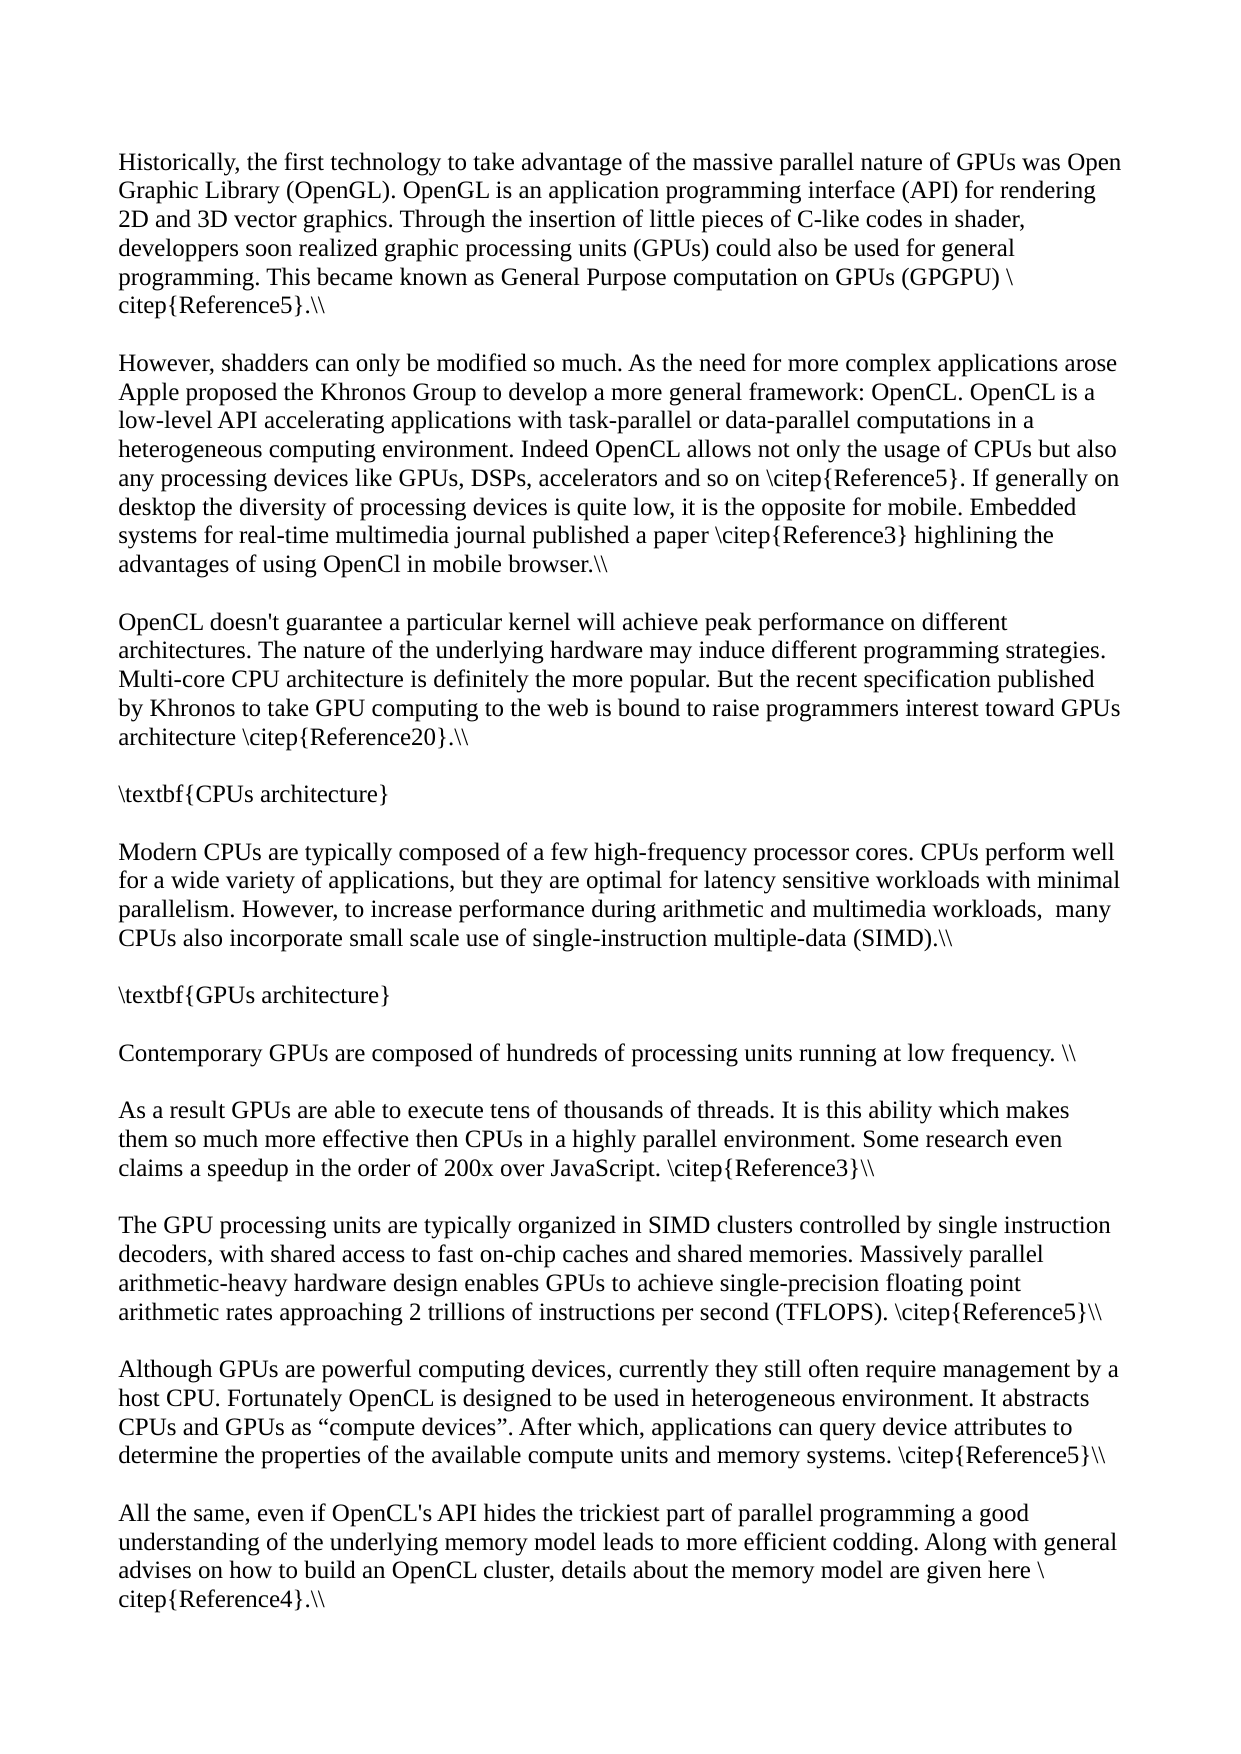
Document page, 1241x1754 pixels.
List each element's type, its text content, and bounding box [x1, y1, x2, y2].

text Although GPUs are powerful computing devices, currently they still often require management by a host CPU. Fortunately OpenCL is designed to be used in heterogeneous environment. It abstracts CPUs and GPUs as “compute devices”. After which, applications can query device attributes to determine the properties of the available compute units and memory systems. \citep{Reference5}\\ [118, 1354, 1122, 1469]
text Modern CPUs are typically composed of a few high-frequency processor cores. CPUs perform well for a wide variety of applications, but they are optimal for latency sensitive workloads with minimal parallelism. However, to increase performance during arithmetic and multimedia workloads, many CPUs also incorporate small scale use of single-instruction multiple-data (SIMD).\\ [118, 837, 1122, 952]
text \textbf{GPUs architecture} [118, 981, 1122, 1009]
text \textbf{CPUs architecture} [118, 779, 1122, 808]
text OpenCL doesn't guarantee a particular kernel will achieve peak performance on different architectures. The nature of the underlying hardware may induce different programming strategies. Multi-core CPU architecture is definitely the more popular. But the recent specification published by Khronos to take GPU computing to the web is bound to raise programmers interest toward GPUs architecture \citep{Reference20}.\\ [118, 607, 1122, 751]
text Contemporary GPUs are composed of hundreds of processing units running at low frequency. \\ [118, 1038, 1122, 1067]
text The GPU processing units are typically organized in SIMD clusters controlled by single instruction decoders, with shared access to fast on-chip caches and shared memories. Massively parallel arithmetic-heavy hardware design enables GPUs to achieve single-precision floating point arithmetic rates approaching 2 trillions of instructions per second (TFLOPS). \citep{Reference5}\\ [118, 1211, 1122, 1326]
text All the same, even if OpenCL's API hides the trickiest part of parallel programming a good understanding of the underlying memory model leads to more efficient codding. Along with general advises on how to build an OpenCL cluster, details about the memory model are given here \citep{Reference4}.\\ [118, 1498, 1122, 1613]
text Historically, the first technology to take advantage of the massive parallel nature of GPUs was Open Graphic Library (OpenGL). OpenGL is an application programming interface (API) for rendering 2D and 3D vector graphics. Through the insertion of little pieces of C-like codes in shader, developpers soon realized graphic processing units (GPUs) could also be used for general programming. This became known as General Purpose computation on GPUs (GPGPU) \citep{Reference5}.\\ [118, 147, 1122, 319]
text As a result GPUs are able to execute tens of thousands of threads. It is this ability which makes them so much more effective then CPUs in a highly parallel environment. Some research even claims a speedup in the order of 200x over JavaScript. \citep{Reference3}\\ [118, 1096, 1122, 1182]
text However, shadders can only be modified so much. As the need for more complex applications arose Apple proposed the Khronos Group to develop a more general framework: OpenCL. OpenCL is a low-level API accelerating applications with task-parallel or data-parallel computations in a heterogeneous computing environment. Indeed OpenCL allows not only the usage of CPUs but also any processing devices like GPUs, DSPs, accelerators and so on \citep{Reference5}. If generally on desktop the diversity of processing devices is quite low, it is the opposite for mobile. Embedded systems for real-time multimedia journal published a paper \citep{Reference3} highlining the advantages of using OpenCl in mobile browser.\\ [118, 348, 1122, 578]
